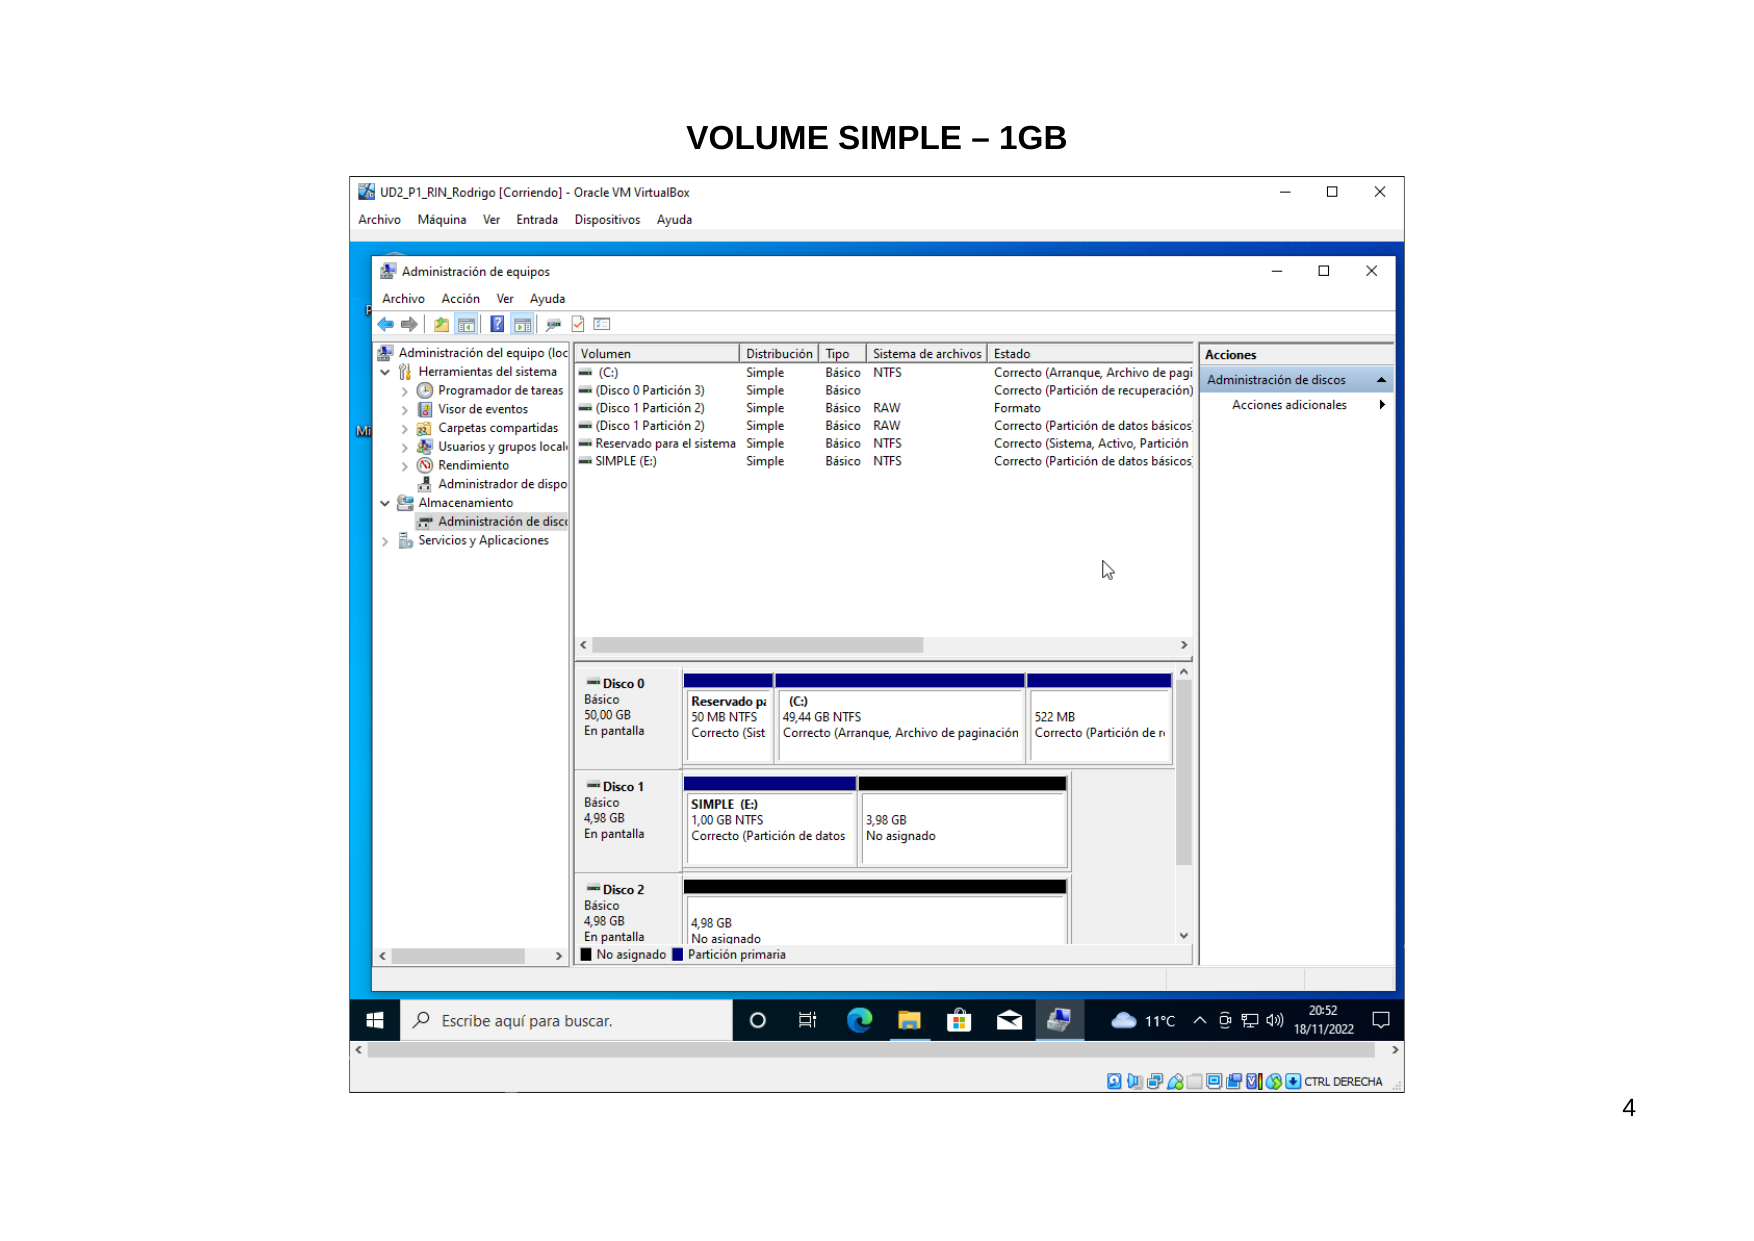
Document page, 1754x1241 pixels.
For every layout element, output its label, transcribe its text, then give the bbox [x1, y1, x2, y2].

text VOLUME SIMPLE – 1GB [118, 118, 1636, 157]
picture [349, 176, 1405, 1093]
